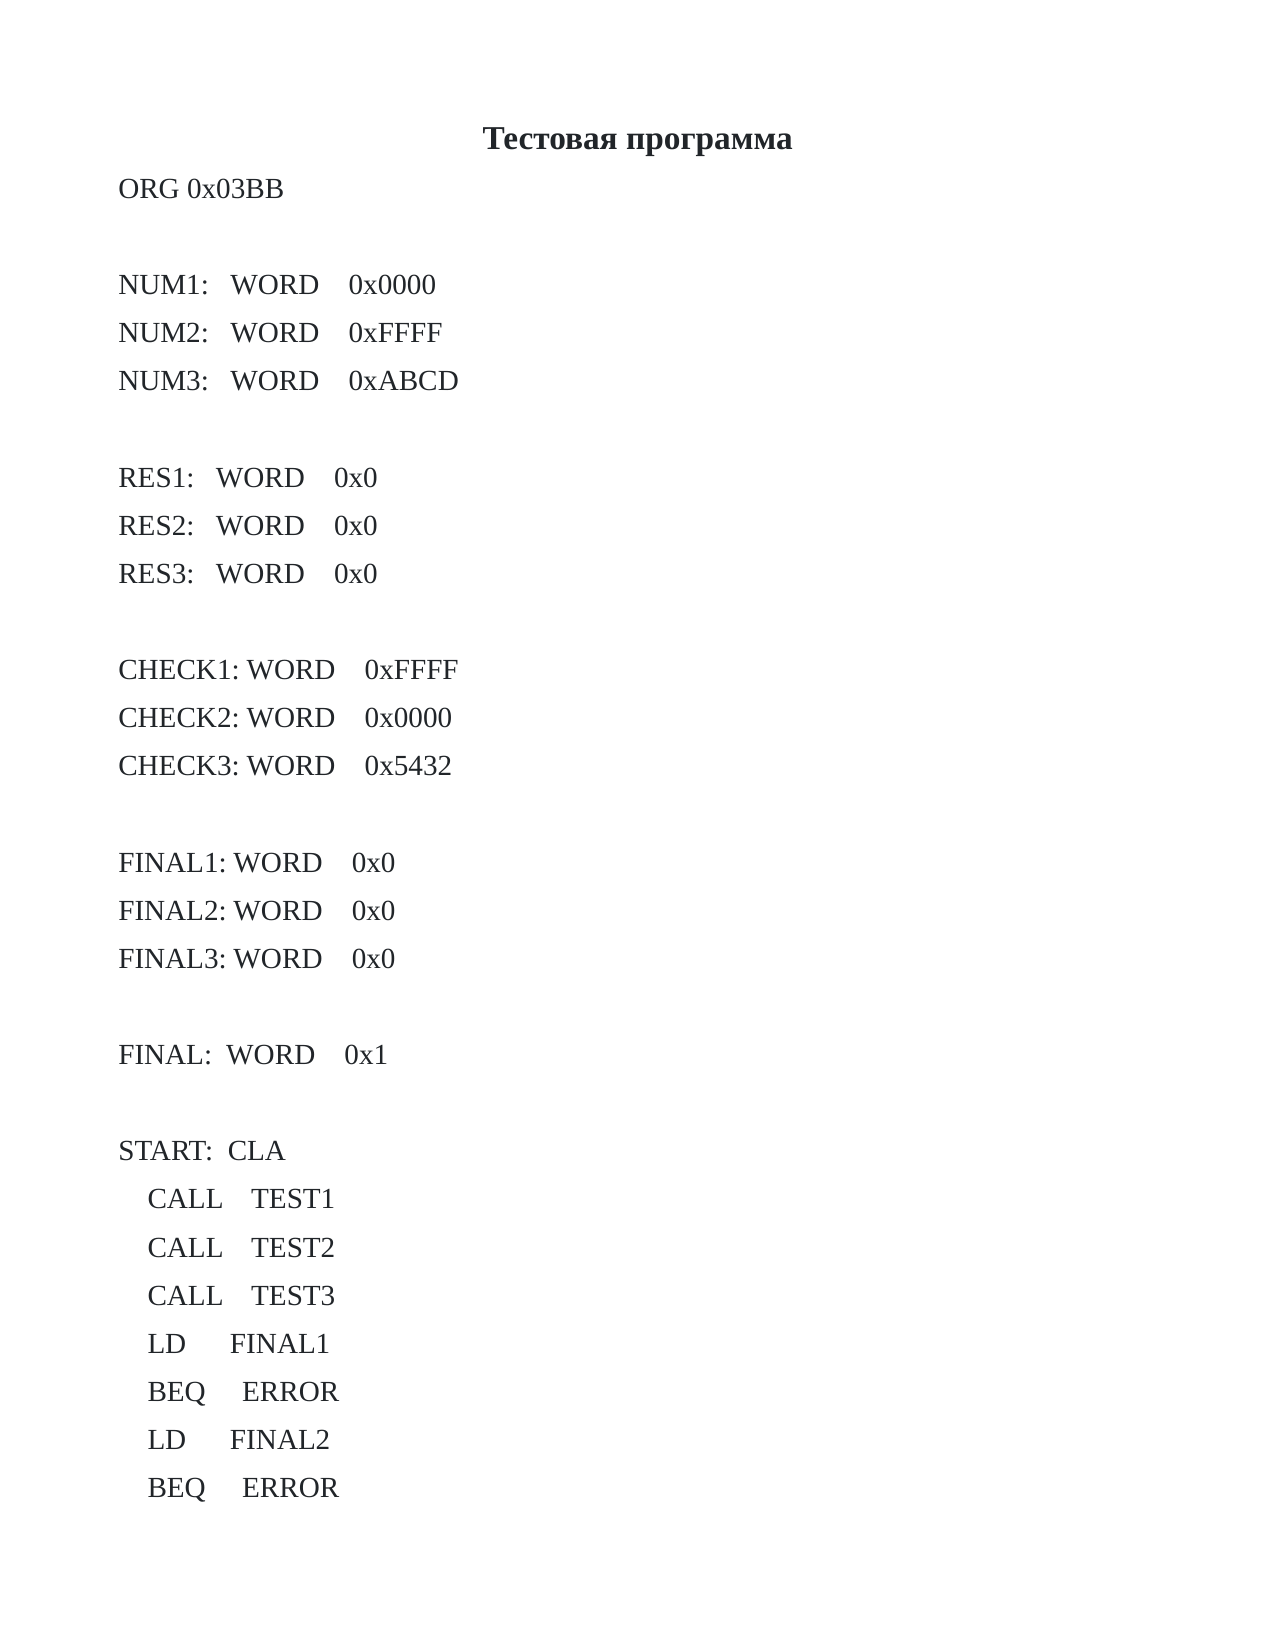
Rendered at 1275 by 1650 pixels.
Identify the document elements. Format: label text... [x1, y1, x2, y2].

text RES3: WORD 0x0 [118, 556, 1157, 589]
text CHECK2: WORD 0x0000 [118, 700, 1157, 734]
text FINAL1: WORD 0x0 [118, 845, 1157, 878]
text LD FINAL1 [118, 1326, 1157, 1359]
text NUM2: WORD 0xFFFF [118, 315, 1157, 349]
text CHECK3: WORD 0x5432 [118, 748, 1157, 782]
text CALL TEST1 [118, 1182, 1157, 1215]
text BEQ ERROR [118, 1374, 1157, 1408]
text NUM1: WORD 0x0000 [118, 267, 1157, 301]
text ORG 0x03BB [118, 171, 1157, 204]
text FINAL: WORD 0x1 [118, 1037, 1157, 1071]
text LD FINAL2 [118, 1422, 1157, 1456]
text FINAL2: WORD 0x0 [118, 893, 1157, 926]
text CALL TEST3 [118, 1278, 1157, 1311]
text RES2: WORD 0x0 [118, 508, 1157, 541]
text BEQ ERROR [118, 1470, 1157, 1504]
text CALL TEST2 [118, 1230, 1157, 1263]
text CHECK1: WORD 0xFFFF [118, 652, 1157, 686]
text START: CLA [118, 1133, 1157, 1167]
text FINAL3: WORD 0x0 [118, 941, 1157, 974]
text Тестовая программа [118, 118, 1157, 156]
text NUM3: WORD 0xABCD [118, 363, 1157, 397]
text RES1: WORD 0x0 [118, 460, 1157, 493]
